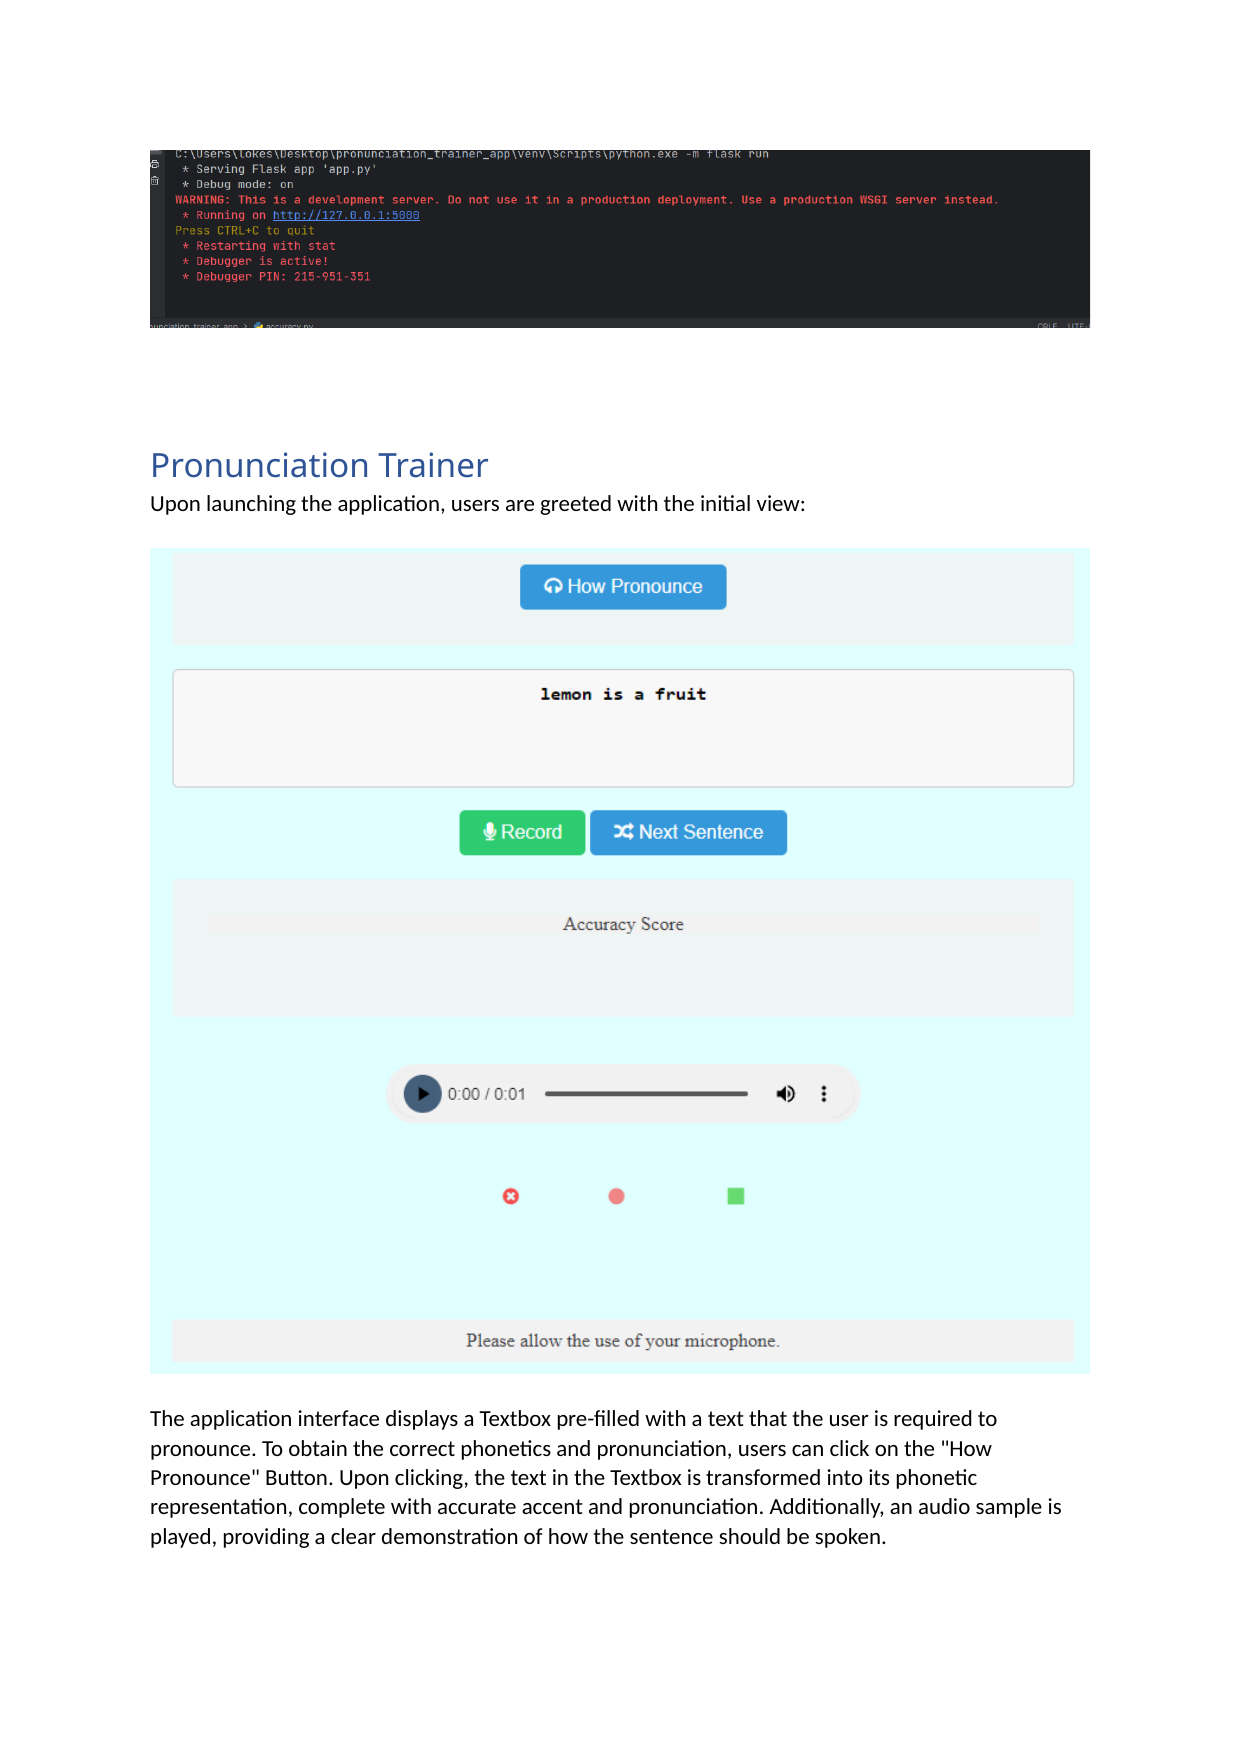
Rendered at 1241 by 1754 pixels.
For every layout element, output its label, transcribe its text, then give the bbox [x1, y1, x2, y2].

text Upon launching the application, users are greeted with the initial view: [150, 489, 1090, 548]
subtitle Pronunciation Trainer [150, 442, 1090, 487]
text The application interface displays a Textbox pre-filled with a text that the user is required to pronounce. To obtain the correct phonetics and pronunciation, users can click on the "How Pronounce" Button. Upon clicking, the text in the Textbox is transformed into its phonetic representation, complete with accurate accent and pronunciation. Additionally, an audio sample is played, providing a clear demonstration of how the sentence should be spoken. [150, 1374, 1090, 1550]
